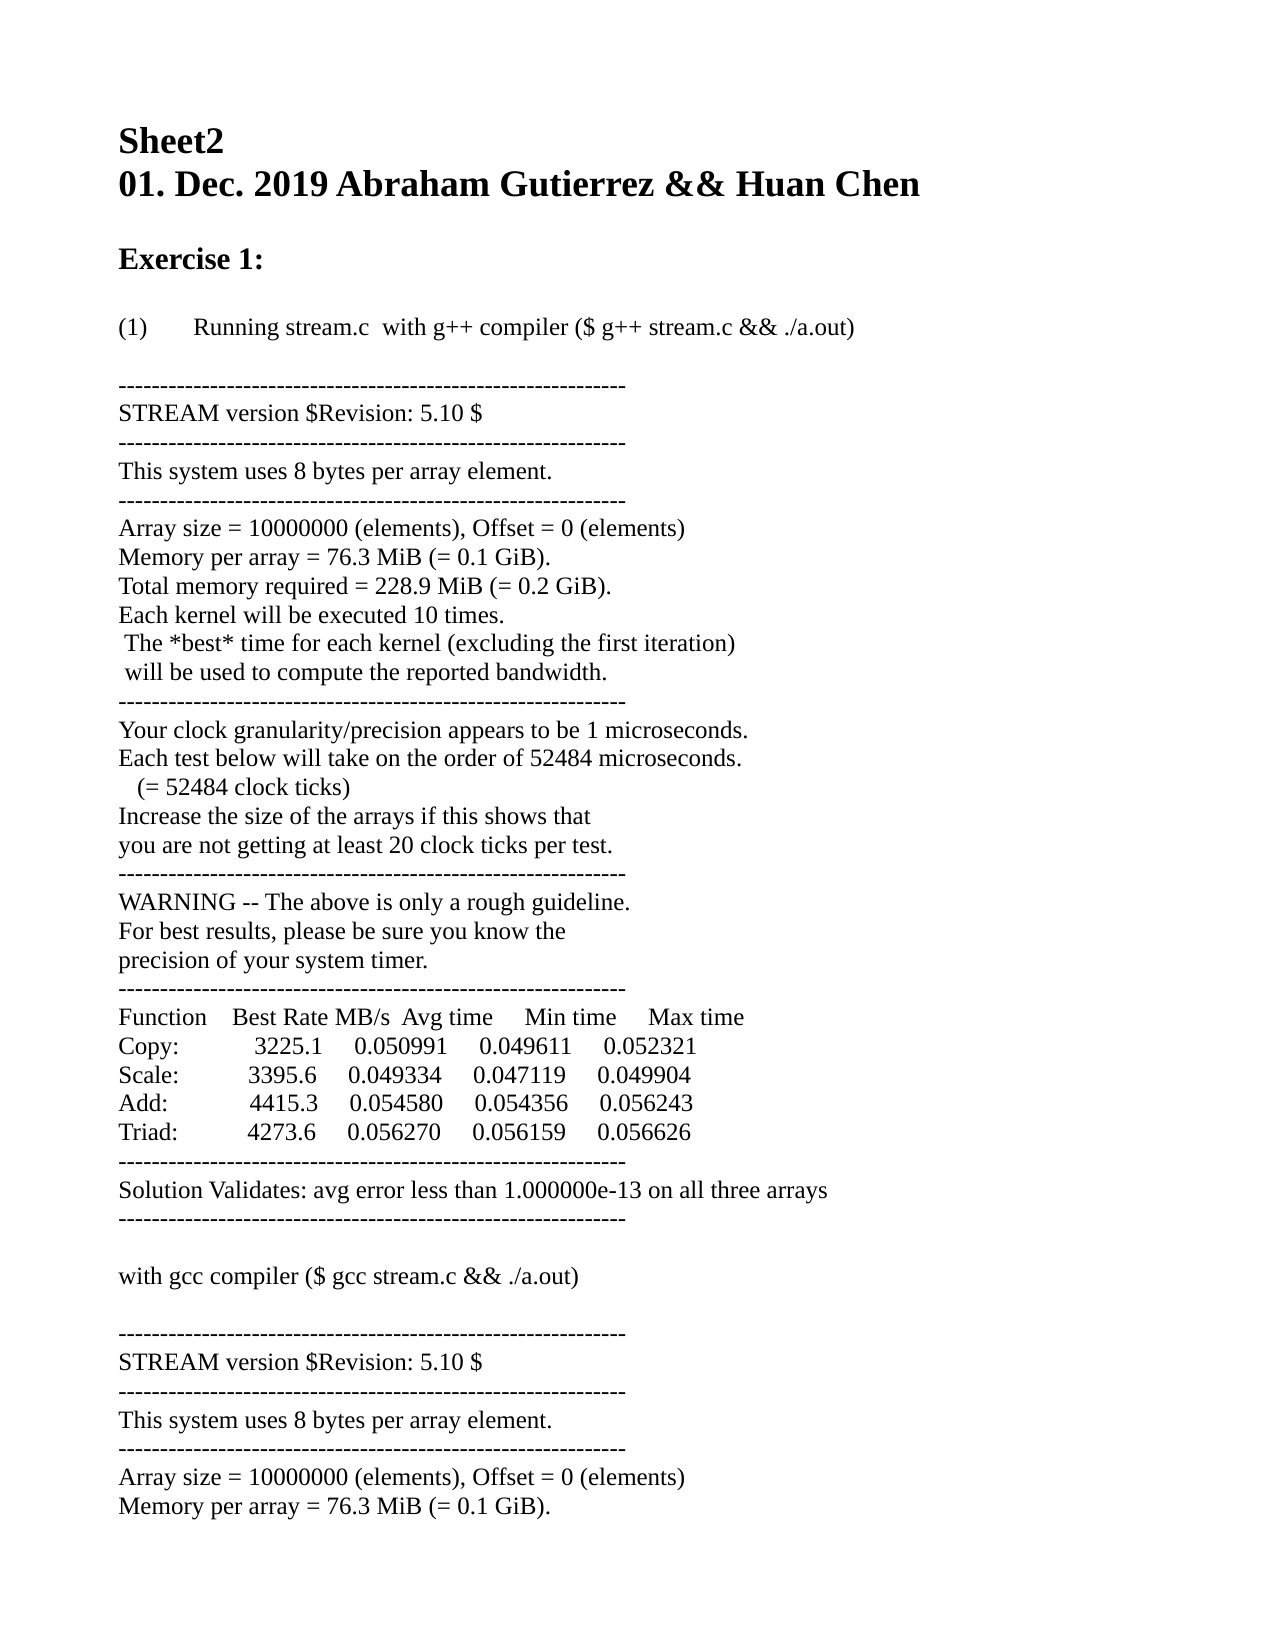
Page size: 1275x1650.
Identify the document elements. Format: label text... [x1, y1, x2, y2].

text Array size = 10000000 (elements), Offset = 0 (elements) [118, 1462, 1157, 1491]
text ------------------------------------------------------------- [118, 858, 1157, 887]
text This system uses 8 bytes per array element. [118, 1405, 1157, 1433]
text Total memory required = 228.9 MiB (= 0.2 GiB). [118, 571, 1157, 600]
text Your clock granularity/precision appears to be 1 microseconds. [118, 715, 1157, 743]
text This system uses 8 bytes per array element. [118, 456, 1157, 485]
text STREAM version $Revision: 5.10 $ [118, 398, 1157, 427]
text Triad: 4273.6 0.056270 0.056159 0.056626 [118, 1117, 1157, 1146]
text Scale: 3395.6 0.049334 0.047119 0.049904 [118, 1060, 1157, 1088]
text WARNING -- The above is only a rough guideline. [118, 887, 1157, 916]
text Increase the size of the arrays if this shows that [118, 801, 1157, 830]
text you are not getting at least 20 clock ticks per test. [118, 830, 1157, 858]
text precision of your system timer. [118, 945, 1157, 973]
text (= 52484 clock ticks) [118, 772, 1157, 801]
text ------------------------------------------------------------- [118, 485, 1157, 513]
text Array size = 10000000 (elements), Offset = 0 (elements) [118, 513, 1157, 542]
text ------------------------------------------------------------- [118, 973, 1157, 1002]
text 01. Dec. 2019 Abraham Gutierrez && Huan Chen [118, 161, 1157, 204]
text Function Best Rate MB/s Avg time Min time Max time [118, 1002, 1157, 1031]
text ------------------------------------------------------------- [118, 370, 1157, 398]
text Add: 4415.3 0.054580 0.054356 0.056243 [118, 1088, 1157, 1117]
text Each kernel will be executed 10 times. [118, 600, 1157, 628]
text Solution Validates: avg error less than 1.000000e-13 on all three arrays [118, 1175, 1157, 1203]
text Memory per array = 76.3 MiB (= 0.1 GiB). [118, 542, 1157, 571]
text Memory per array = 76.3 MiB (= 0.1 GiB). [118, 1491, 1157, 1520]
text will be used to compute the reported bandwidth. [118, 657, 1157, 686]
text ------------------------------------------------------------- [118, 1146, 1157, 1175]
text Copy: 3225.1 0.050991 0.049611 0.052321 [118, 1031, 1157, 1060]
list Running stream.c with g++ compiler ($ g++ stream.c && ./a.out) [118, 312, 1157, 341]
text For best results, please be sure you know the [118, 916, 1157, 945]
text ------------------------------------------------------------- [118, 427, 1157, 456]
text ------------------------------------------------------------- [118, 1376, 1157, 1405]
text ------------------------------------------------------------- [118, 686, 1157, 715]
text with gcc compiler ($ gcc stream.c && ./a.out) [118, 1261, 1157, 1290]
text Exercise 1: [118, 240, 1157, 276]
text ------------------------------------------------------------- [118, 1433, 1157, 1462]
text STREAM version $Revision: 5.10 $ [118, 1347, 1157, 1376]
text ------------------------------------------------------------- [118, 1318, 1157, 1347]
text ------------------------------------------------------------- [118, 1203, 1157, 1232]
text The *best* time for each kernel (excluding the first iteration) [118, 628, 1157, 657]
text Sheet2 [118, 118, 1157, 161]
text Each test below will take on the order of 52484 microseconds. [118, 743, 1157, 772]
